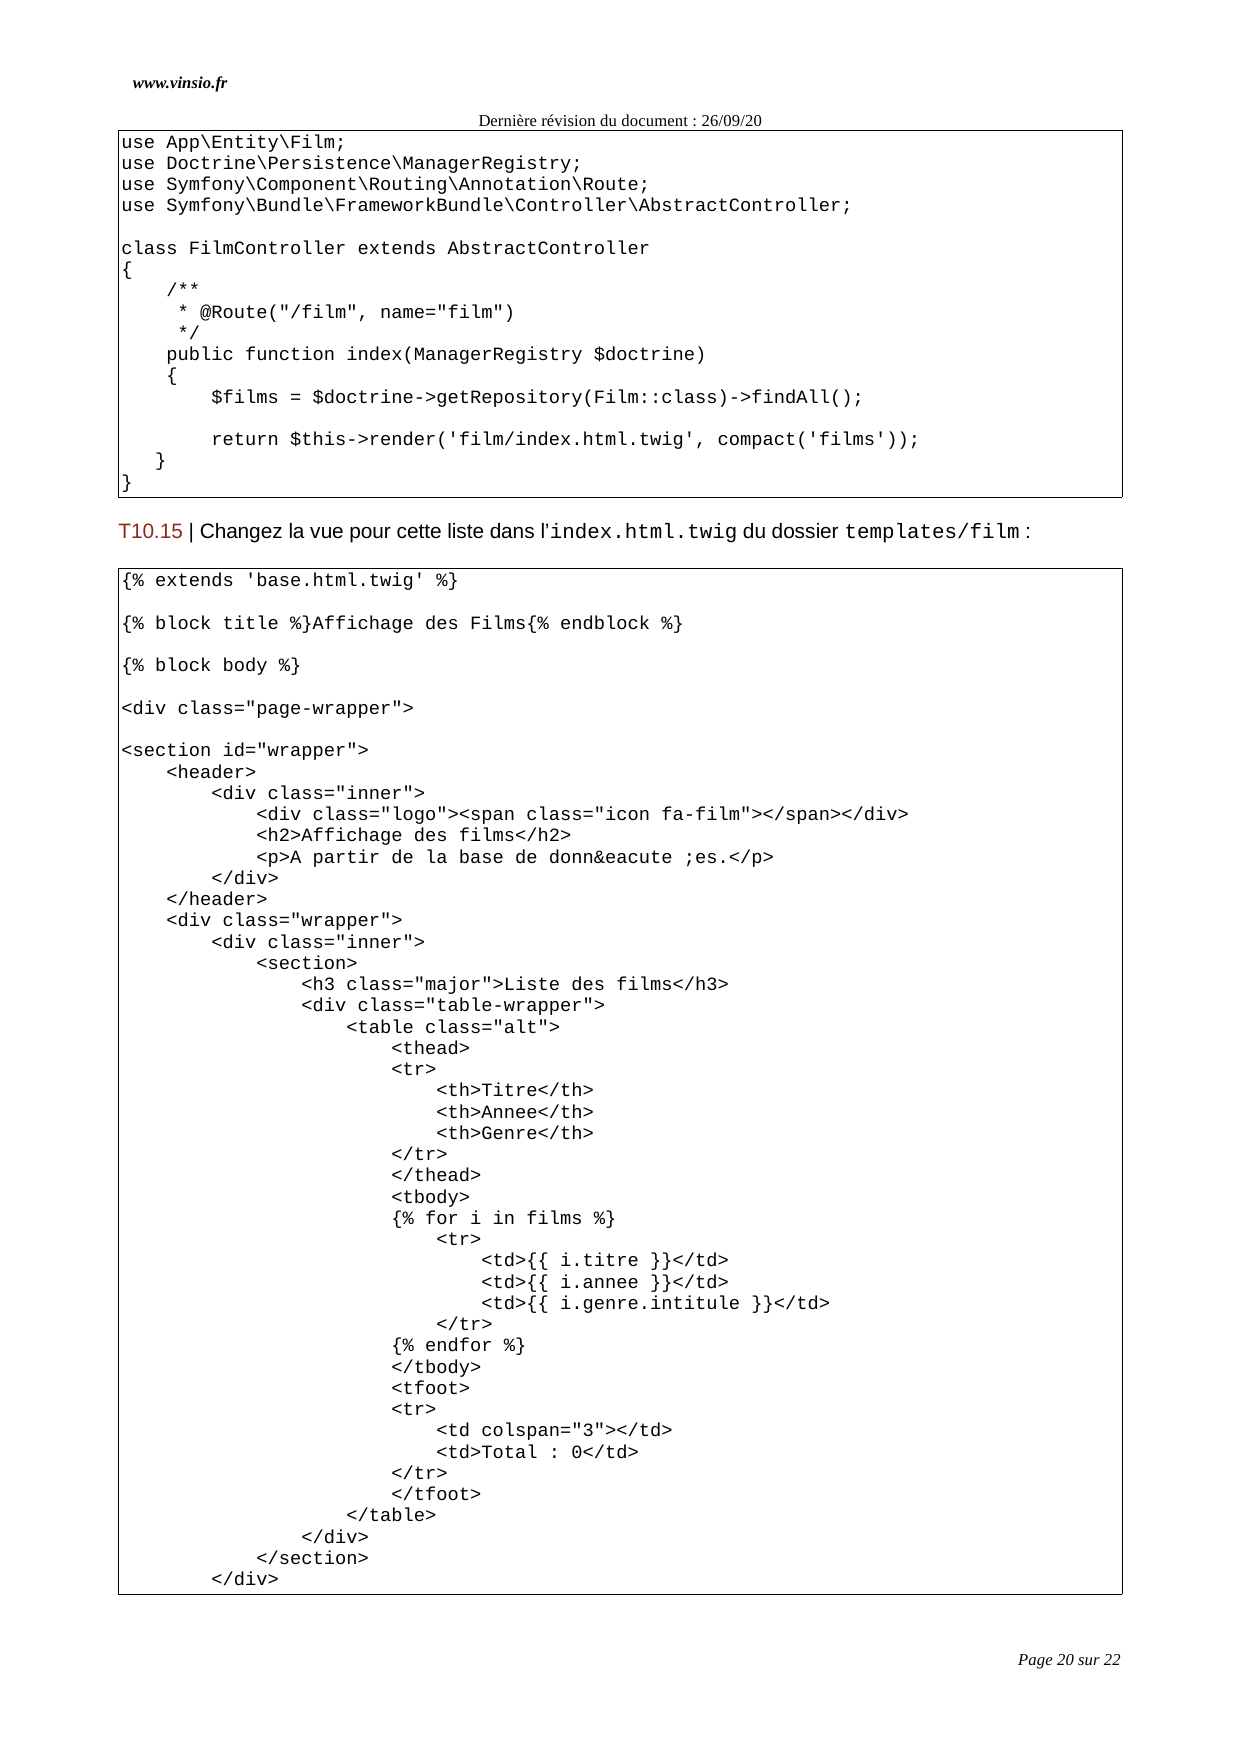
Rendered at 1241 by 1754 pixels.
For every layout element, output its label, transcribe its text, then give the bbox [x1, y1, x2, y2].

text <header> [119, 759, 1122, 781]
text <th>Genre</th> [119, 1121, 1122, 1142]
text <th>Titre</th> [119, 1078, 1122, 1099]
text { [119, 257, 1122, 278]
text <h3 class="major">Liste des films</h3> [119, 972, 1122, 993]
text T10.15 | Changez la vue pour cette liste dans l’index.html.twig du dossier templates/film : [118, 520, 1122, 545]
text <tfoot> [119, 1376, 1122, 1397]
text <th>Annee</th> [119, 1099, 1122, 1121]
text <p>A partir de la base de donn&eacute ;es.</p> [119, 844, 1122, 866]
text class FilmController extends AbstractController [119, 236, 1122, 257]
text <td colspan="3"></td> [119, 1418, 1122, 1439]
text */ [119, 321, 1122, 342]
text /** [119, 278, 1122, 299]
text } [119, 448, 1122, 469]
text $films = $doctrine->getRepository(Film::class)->findAll(); [119, 384, 1122, 406]
text <tr> [119, 1397, 1122, 1418]
text <td>{{ i.annee }}</td> [119, 1269, 1122, 1291]
text use Symfony\Bundle\FrameworkBundle\Controller\AbstractController; [119, 193, 1122, 214]
text </tr> [119, 1312, 1122, 1333]
text use App\Entity\Film; [119, 131, 1122, 151]
text * @Route("/film", name="film") [119, 299, 1122, 321]
text </header> [119, 887, 1122, 908]
text <div class="wrapper"> [119, 908, 1122, 929]
text <td>{{ i.genre.intitule }}</td> [119, 1291, 1122, 1312]
text </thead> [119, 1163, 1122, 1184]
text use Symfony\Component\Routing\Annotation\Route; [119, 172, 1122, 193]
text </table> [119, 1503, 1122, 1524]
text </div> [119, 1524, 1122, 1546]
text </section> [119, 1546, 1122, 1567]
text </div> [119, 1567, 1122, 1594]
text <section id="wrapper"> [119, 738, 1122, 759]
text <tr> [119, 1057, 1122, 1078]
text <div class="inner"> [119, 929, 1122, 951]
text <tbody> [119, 1184, 1122, 1206]
text <section> [119, 951, 1122, 972]
text {% endfor %} [119, 1333, 1122, 1354]
text <div class="inner"> [119, 781, 1122, 802]
text {% for i in films %} [119, 1206, 1122, 1227]
text public function index(ManagerRegistry $doctrine) [119, 342, 1122, 363]
text </tr> [119, 1461, 1122, 1482]
text <td>Total : 0</td> [119, 1439, 1122, 1461]
text <table class="alt"> [119, 1014, 1122, 1036]
text <div class="logo"><span class="icon fa-film"></span></div> [119, 802, 1122, 823]
text <tr> [119, 1227, 1122, 1248]
text <h2>Affichage des films</h2> [119, 823, 1122, 844]
text { [119, 363, 1122, 384]
text </tfoot> [119, 1482, 1122, 1503]
text } [119, 469, 1122, 497]
text return $this->render('film/index.html.twig', compact('films')); [119, 427, 1122, 448]
text <thead> [119, 1036, 1122, 1057]
text <div class="table-wrapper"> [119, 993, 1122, 1014]
text {% extends 'base.html.twig' %} {% block title %}Affichage des Films{% endblock %} {% block body %} <div class="page-wrapper"> [119, 569, 1122, 738]
text </tr> [119, 1142, 1122, 1163]
text </tbody> [119, 1354, 1122, 1376]
text use Doctrine\Persistence\ManagerRegistry; [119, 151, 1122, 172]
text </div> [119, 866, 1122, 887]
text <td>{{ i.titre }}</td> [119, 1248, 1122, 1269]
